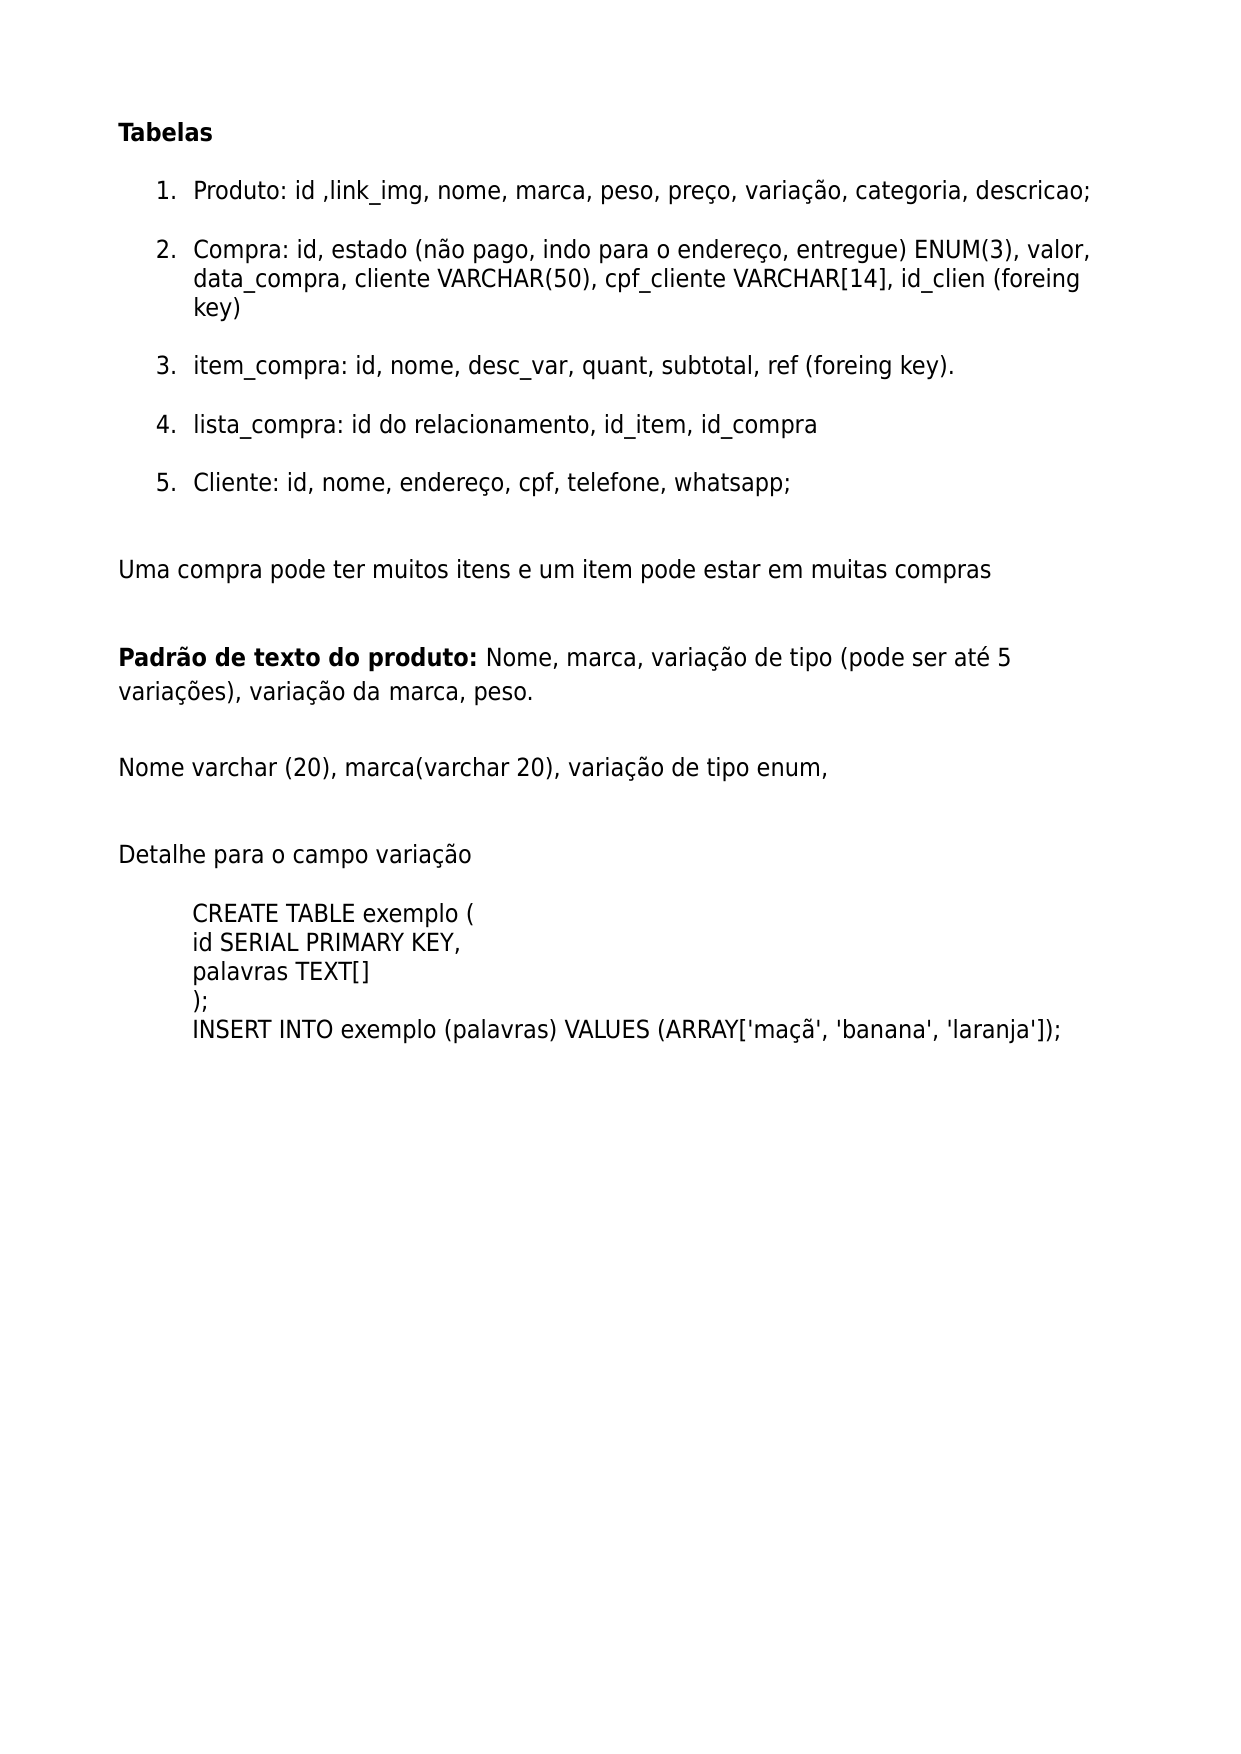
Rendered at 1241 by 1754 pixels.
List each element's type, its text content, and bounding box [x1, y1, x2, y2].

text Tabelas [118, 118, 1122, 147]
text Uma compra pode ter muitos itens e um item pode estar em muitas compras [118, 556, 1122, 585]
list item_compra: id, nome, desc_var, quant, subtotal, ref (foreing key). [156, 351, 1122, 381]
text palavras TEXT[] [192, 957, 1122, 986]
text ); [192, 986, 1122, 1016]
list Produto: id ,link_img, nome, marca, peso, preço, variação, categoria, descricao; [156, 176, 1122, 206]
text INSERT INTO exemplo (palavras) VALUES (ARRAY['maçã', 'banana', 'laranja']); [192, 1016, 1122, 1045]
text Padrão de texto do produto: Nome, marca, variação de tipo (pode ser até 5 variações), variação da marca, peso. [118, 643, 1122, 706]
list Cliente: id, nome, endereço, cpf, telefone, whatsapp; [156, 468, 1122, 497]
list Compra: id, estado (não pago, indo para o endereço, entregue) ENUM(3), valor, data_compra, cliente VARCHAR(50), cpf_cliente VARCHAR[14], id_clien (foreing key) [156, 235, 1122, 322]
text Nome varchar (20), marca(varchar 20), variação de tipo enum, [118, 753, 1122, 783]
list lista_compra: id do relacionamento, id_item, id_compra [156, 410, 1122, 439]
text Detalhe para o campo variação [118, 841, 1122, 870]
text id SERIAL PRIMARY KEY, [192, 928, 1122, 957]
text CREATE TABLE exemplo ( [192, 899, 1122, 928]
